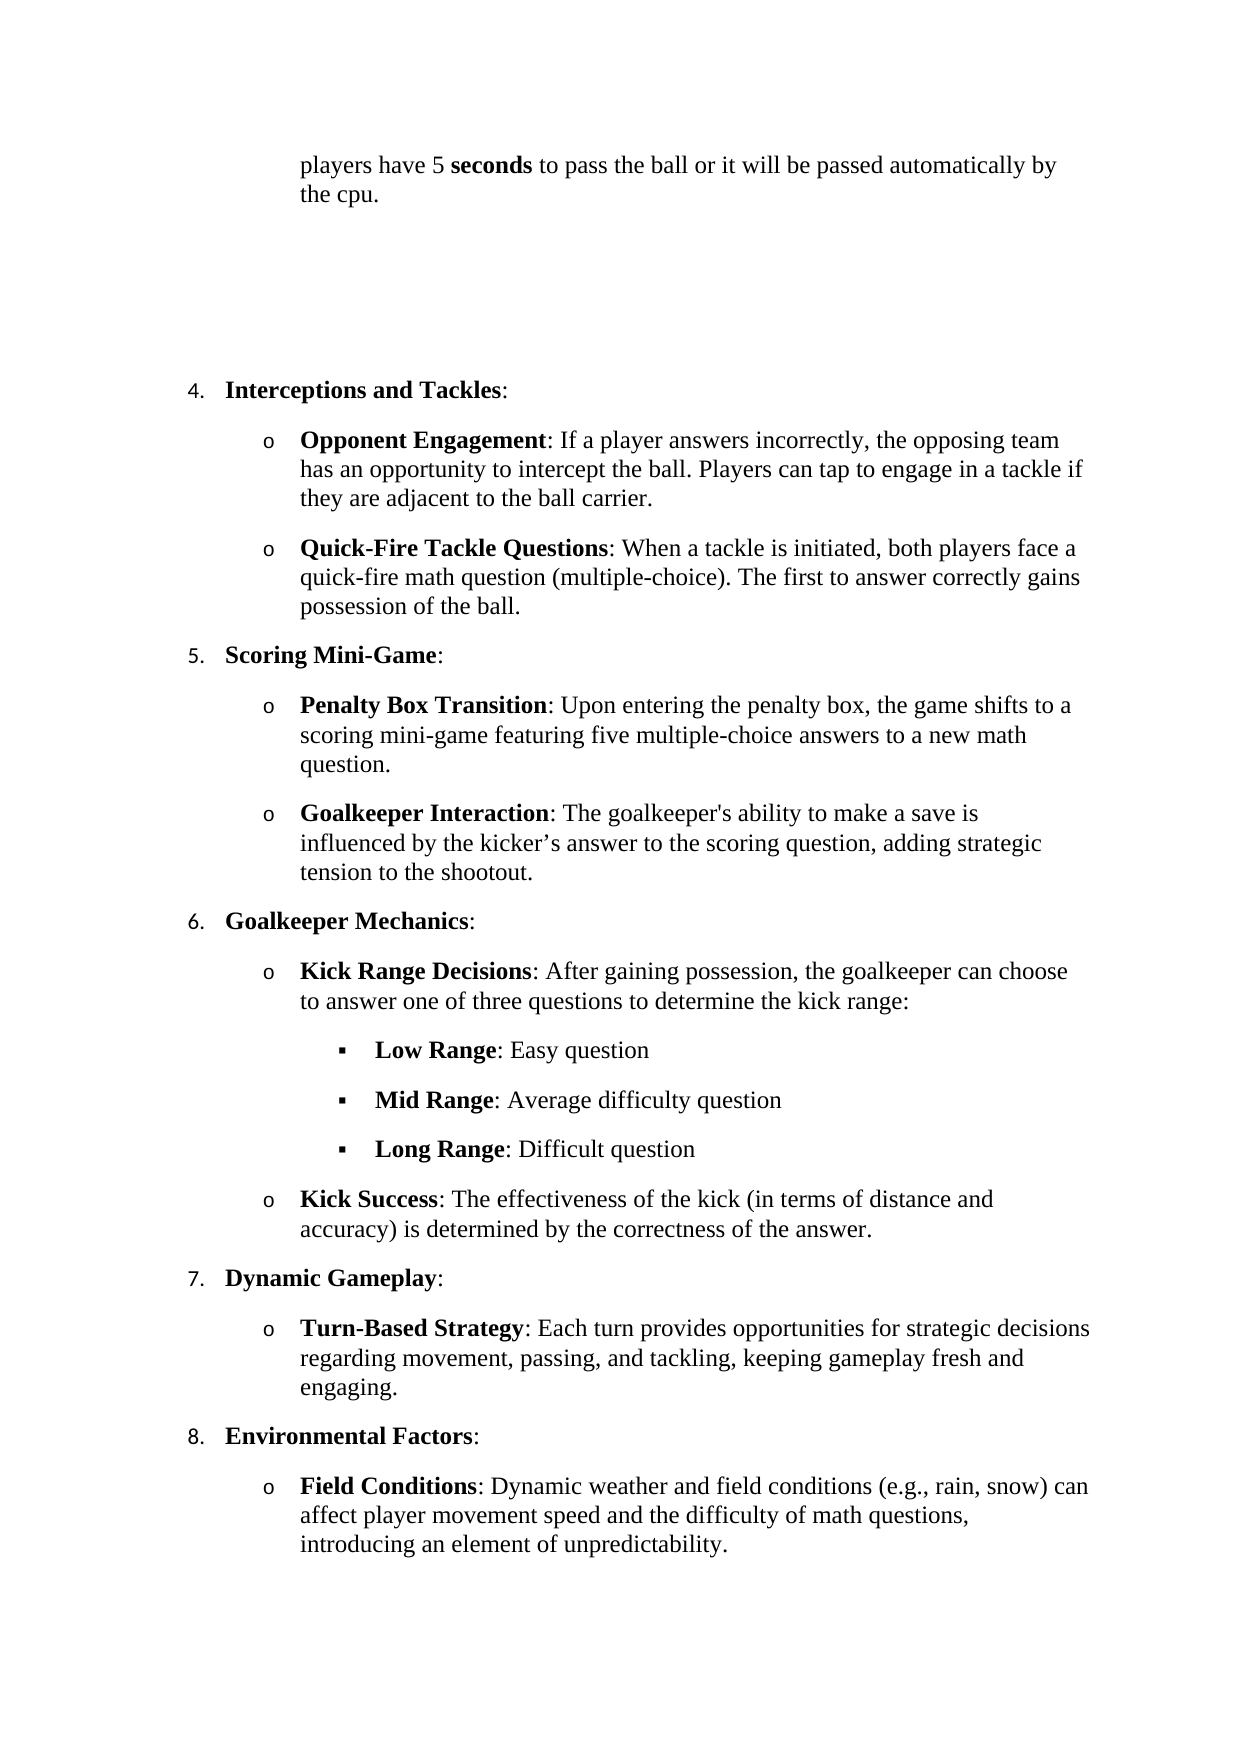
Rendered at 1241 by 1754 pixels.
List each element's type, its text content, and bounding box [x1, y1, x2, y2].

list Mid Range: Average difficulty question [337, 1085, 1090, 1114]
list Long Range: Difficult question [337, 1134, 1090, 1163]
list Penalty Box Transition: Upon entering the penalty box, the game shifts to a scoring mini-game featuring five multiple-choice answers to a new math question. [262, 691, 1090, 778]
list Dynamic Gameplay: [187, 1263, 1090, 1292]
list Opponent Engagement: If a player answers incorrectly, the opposing team has an opportunity to intercept the ball. Players can tap to engage in a tackle if they are adjacent to the ball carrier. [262, 425, 1090, 512]
list Turn-Based Strategy: Each turn provides opportunities for strategic decisions regarding movement, passing, and tackling, keeping gameplay fresh and engaging. [262, 1313, 1090, 1400]
list Field Conditions: Dynamic weather and field conditions (e.g., rain, snow) can affect player movement speed and the difficulty of math questions, introducing an element of unpredictability. [262, 1471, 1090, 1558]
list Goalkeeper Interaction: The goalkeeper's ability to make a save is influenced by the kicker’s answer to the scoring question, adding strategic tension to the shootout. [262, 798, 1090, 886]
list players have 5 seconds to pass the ball or it will be passed automatically by the cpu. [262, 150, 1090, 207]
list Kick Range Decisions: After gaining possession, the goalkeeper can choose to answer one of three questions to determine the kick range: [262, 956, 1090, 1014]
list Goalkeeper Mechanics: [187, 906, 1090, 935]
list Kick Success: The effectiveness of the kick (in terms of distance and accuracy) is determined by the correctness of the answer. [262, 1184, 1090, 1242]
list Quick-Fire Tackle Questions: When a tackle is initiated, both players face a quick-fire math question (multiple-choice). The first to answer correctly gains possession of the ball. [262, 533, 1090, 620]
list Environmental Factors: [187, 1421, 1090, 1450]
list Scoring Mini-Game: [187, 641, 1090, 670]
list Low Range: Easy question [337, 1035, 1090, 1064]
list Interceptions and Tackles: [187, 375, 1090, 404]
